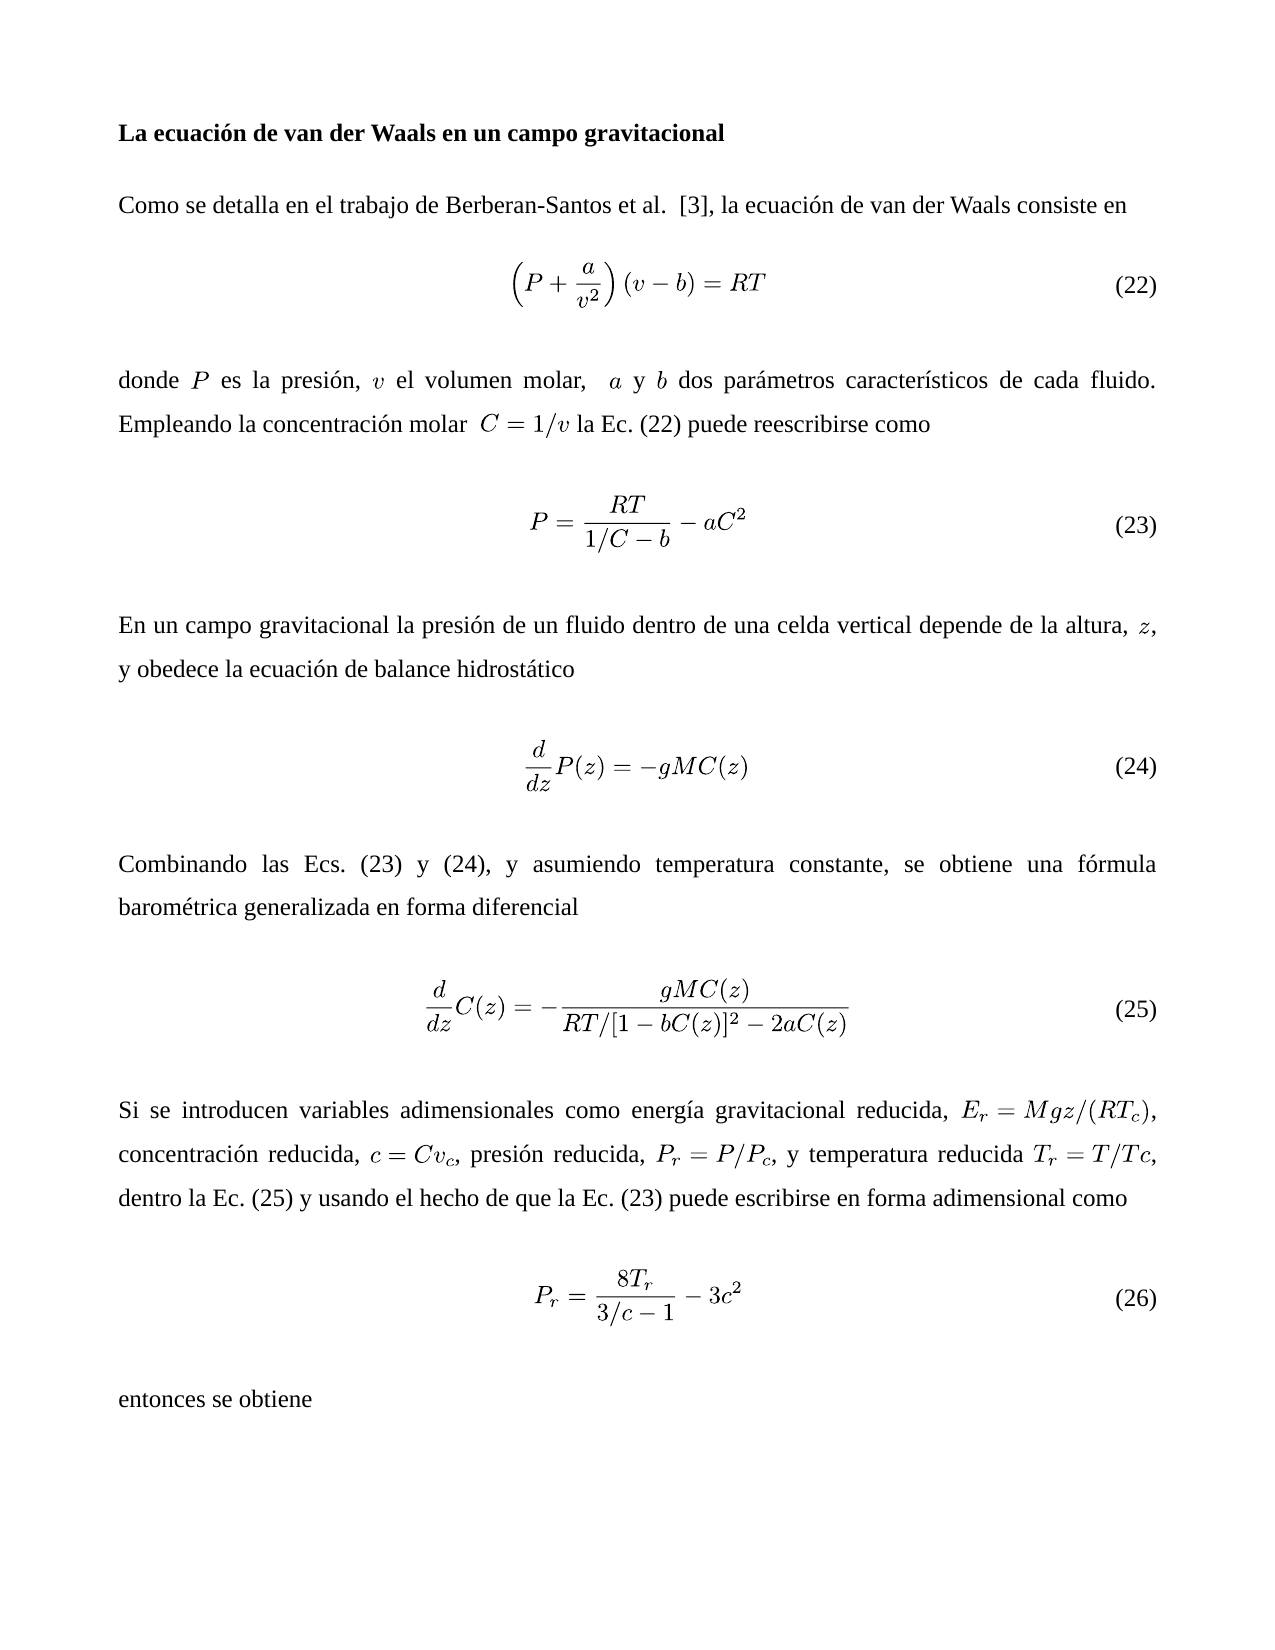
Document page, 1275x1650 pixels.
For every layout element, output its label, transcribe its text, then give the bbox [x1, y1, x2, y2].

text (22) [767, 262, 1157, 308]
text entonces se obtiene [118, 1384, 1157, 1413]
text [118, 1269, 533, 1327]
text [118, 496, 528, 553]
text [118, 740, 525, 792]
text Como se detalla en el trabajo de Berberan-Santos et al. [3], la ecuación de van der Waals consiste en [118, 190, 1157, 219]
text donde es la presión, el volumen molar, y dos parámetros característicos de cada fluido. Empleando la concentración molar la Ec. (22) puede reescribirse como [118, 365, 1157, 438]
text (26) [742, 1269, 1157, 1327]
text (24) [750, 740, 1157, 792]
text Si se introducen variables adimensionales como energía gravitacional reducida, , concentración reducida, , presión reducida, , y temperatura reducida , dentro la Ec. (25) y usando el hecho de que la Ec. (23) puede escribirse en forma adimensional como [118, 1095, 1157, 1212]
text (25) [849, 978, 1157, 1038]
text La ecuación de van der Waals en un campo gravitacional [118, 118, 1157, 147]
text [118, 262, 508, 308]
text En un campo gravitacional la presión de un fluido dentro de una celda vertical depende de la altura, , y obedece la ecuación de balance hidrostático [118, 611, 1157, 682]
text [118, 978, 426, 1038]
text Combinando las Ecs. (23) y (24), y asumiendo temperatura constante, se obtiene una fórmula barométrica generalizada en forma diferencial [118, 849, 1157, 921]
text (23) [747, 496, 1157, 553]
